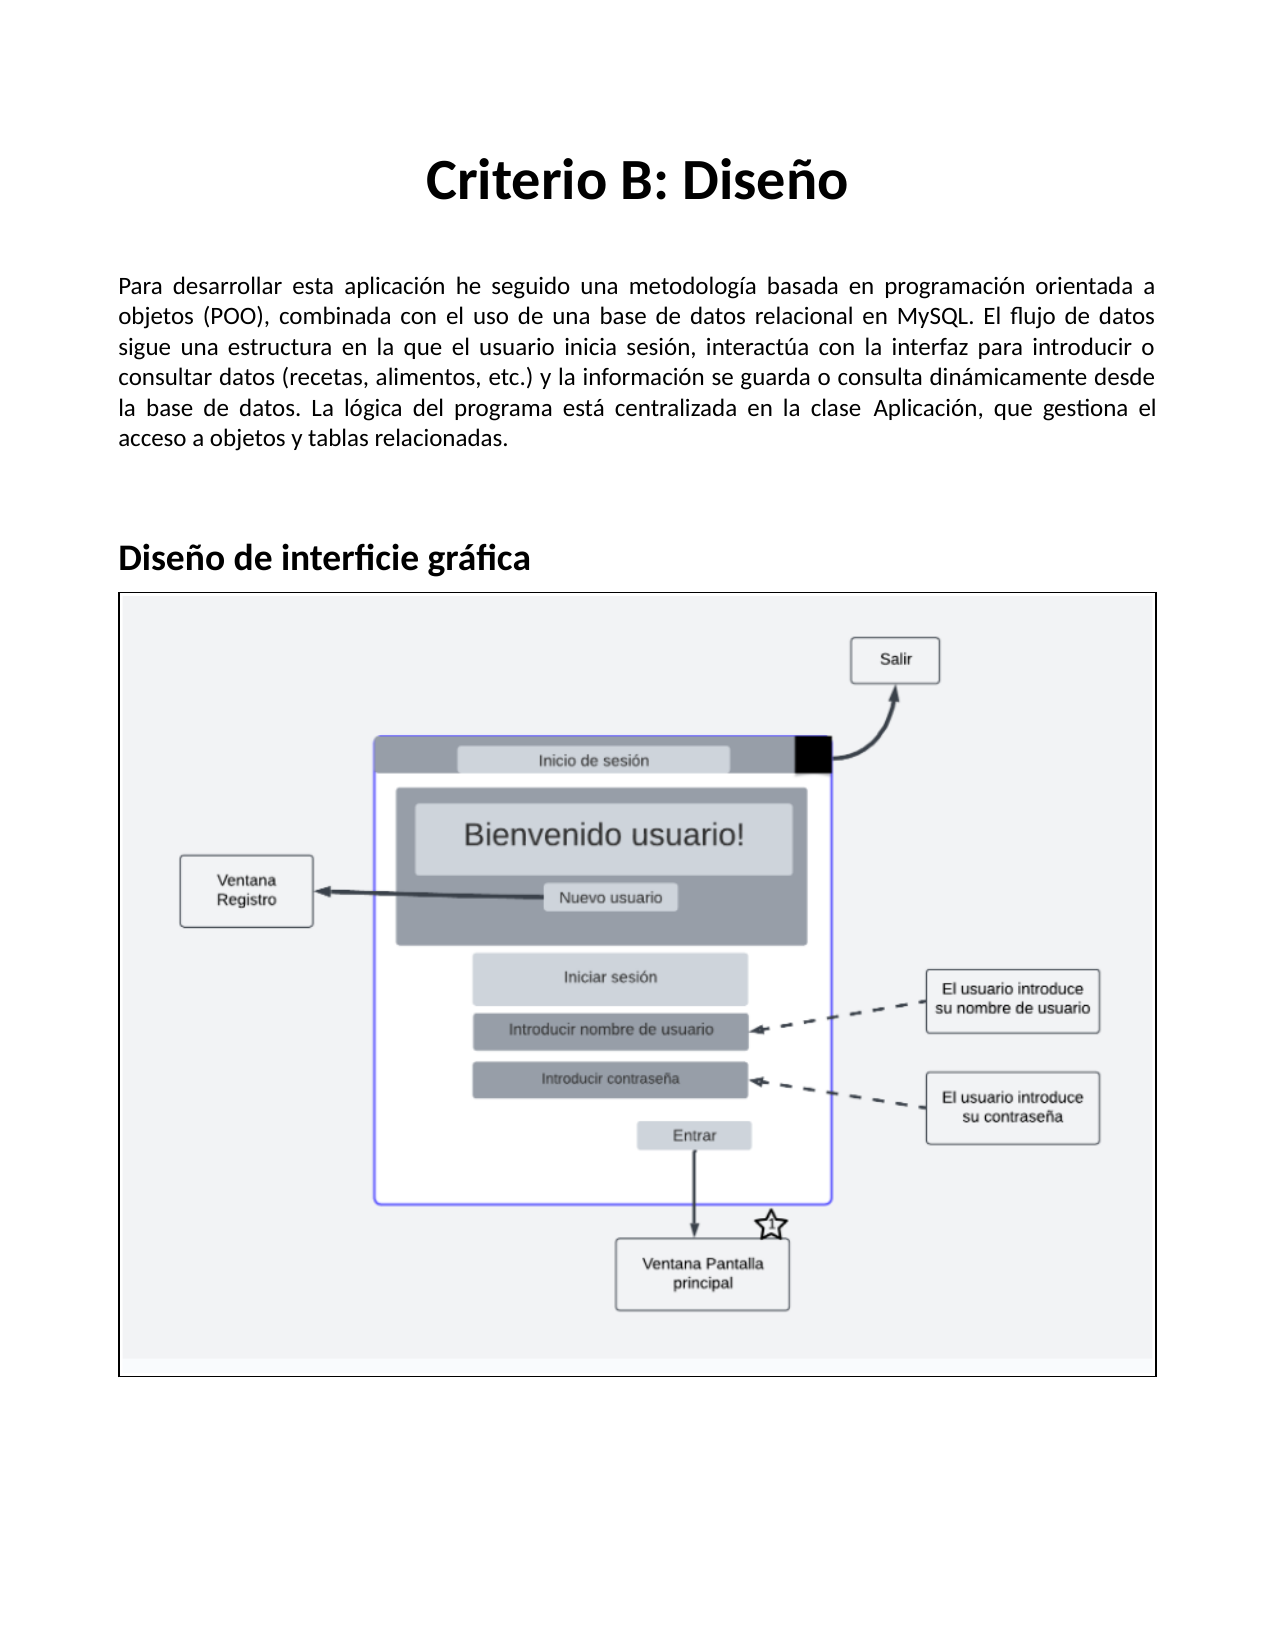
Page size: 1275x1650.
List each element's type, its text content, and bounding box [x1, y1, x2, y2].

picture [122, 596, 1153, 1373]
subtitle Diseño de interficie gráfica [118, 533, 1157, 579]
title Criterio B: Diseño [118, 143, 1157, 214]
text Para desarrollar esta aplicación he seguido una metodología basada en programación orientada a objetos (POO), combinada con el uso de una base de datos relacional en MySQL. El flujo de datos sigue una estructura en la que el usuario inicia sesión, interactúa con la interfaz para introducir o consultar datos (recetas, alimentos, etc.) y la información se guarda o consulta dinámicamente desde la base de datos. La lógica del programa está centralizada en la clase Aplicación, que gestiona el acceso a objetos y tablas relacionadas. [118, 270, 1157, 453]
